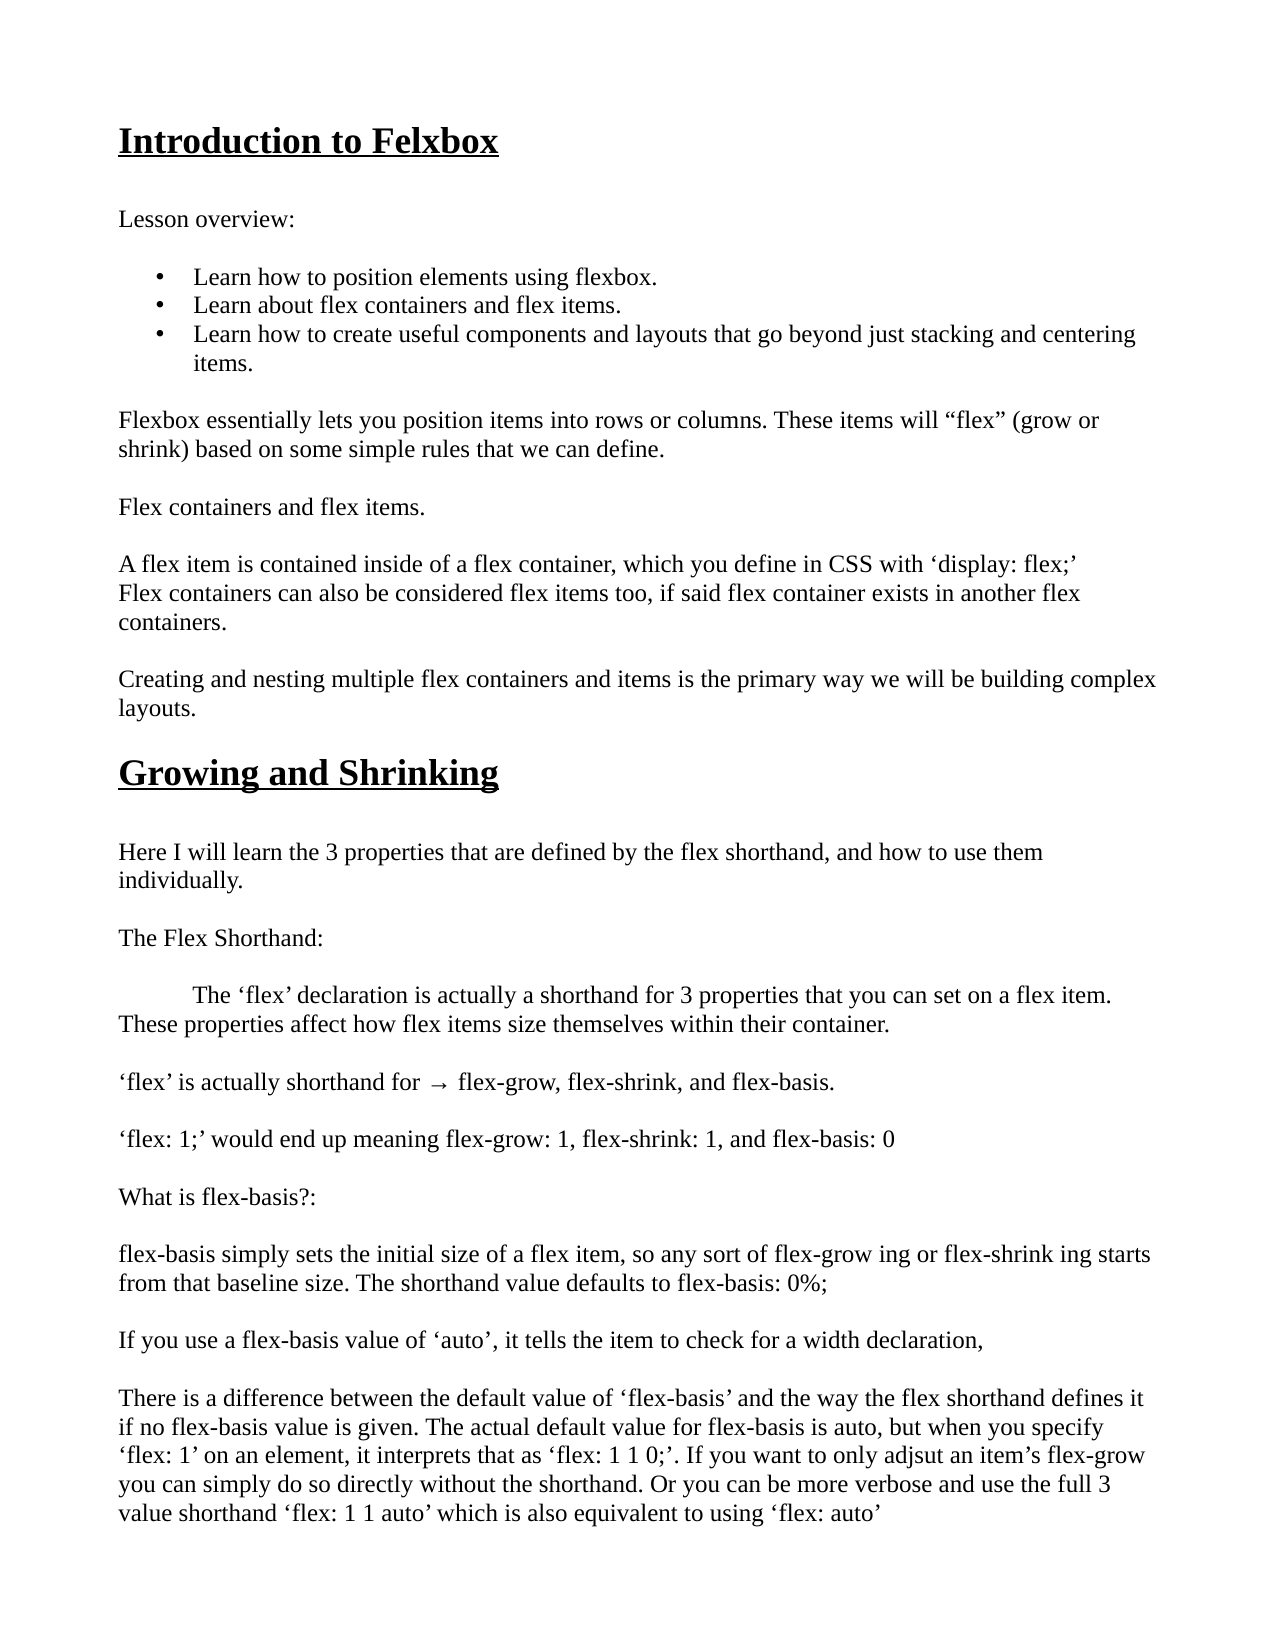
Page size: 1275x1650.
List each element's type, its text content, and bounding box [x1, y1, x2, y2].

text Creating and nesting multiple flex containers and items is the primary way we will be building complex layouts. [118, 664, 1157, 722]
text A flex item is contained inside of a flex container, which you define in CSS with ‘display: flex;’ [118, 549, 1157, 578]
text flex-basis simply sets the initial size of a flex item, so any sort of flex-grow ing or flex-shrink ing starts from that baseline size. The shorthand value defaults to flex-basis: 0%; [118, 1239, 1157, 1297]
text Lesson overview: [118, 204, 1157, 233]
list Learn how to create useful components and layouts that go beyond just stacking and centering items. [156, 319, 1157, 377]
text ‘flex: 1’ on an element, it interprets that as ‘flex: 1 1 0;’. If you want to only adjsut an item’s flex-grow you can simply do so directly without the shorthand. Or you can be more verbose and use the full 3 value shorthand ‘flex: 1 1 auto’ which is also equivalent to using ‘flex: auto’ [118, 1441, 1157, 1527]
text The ‘flex’ declaration is actually a shorthand for 3 properties that you can set on a flex item. These properties affect how flex items size themselves within their container. [118, 981, 1157, 1038]
text Flex containers can also be considered flex items too, if said flex container exists in another flex containers. [118, 578, 1157, 636]
text Introduction to Felxbox [118, 118, 1157, 161]
text Here I will learn the 3 properties that are defined by the flex shorthand, and how to use them individually. [118, 837, 1157, 894]
text ‘flex: 1;’ would end up meaning flex-grow: 1, flex-shrink: 1, and flex-basis: 0 [118, 1124, 1157, 1153]
text There is a difference between the default value of ‘flex-basis’ and the way the flex shorthand defines it if no flex-basis value is given. The actual default value for flex-basis is auto, but when you specify [118, 1383, 1157, 1441]
list Learn how to position elements using flexbox. [156, 262, 1157, 291]
text Flexbox essentially lets you position items into rows or columns. These items will “flex” (grow or shrink) based on some simple rules that we can define. [118, 406, 1157, 463]
text What is flex-basis?: [118, 1182, 1157, 1211]
text ‘flex’ is actually shorthand for → flex-grow, flex-shrink, and flex-basis. [118, 1067, 1157, 1096]
text If you use a flex-basis value of ‘auto’, it tells the item to check for a width declaration, [118, 1326, 1157, 1354]
text Flex containers and flex items. [118, 492, 1157, 521]
text The Flex Shorthand: [118, 923, 1157, 952]
text Growing and Shrinking [118, 751, 1157, 794]
list Learn about flex containers and flex items. [156, 291, 1157, 319]
